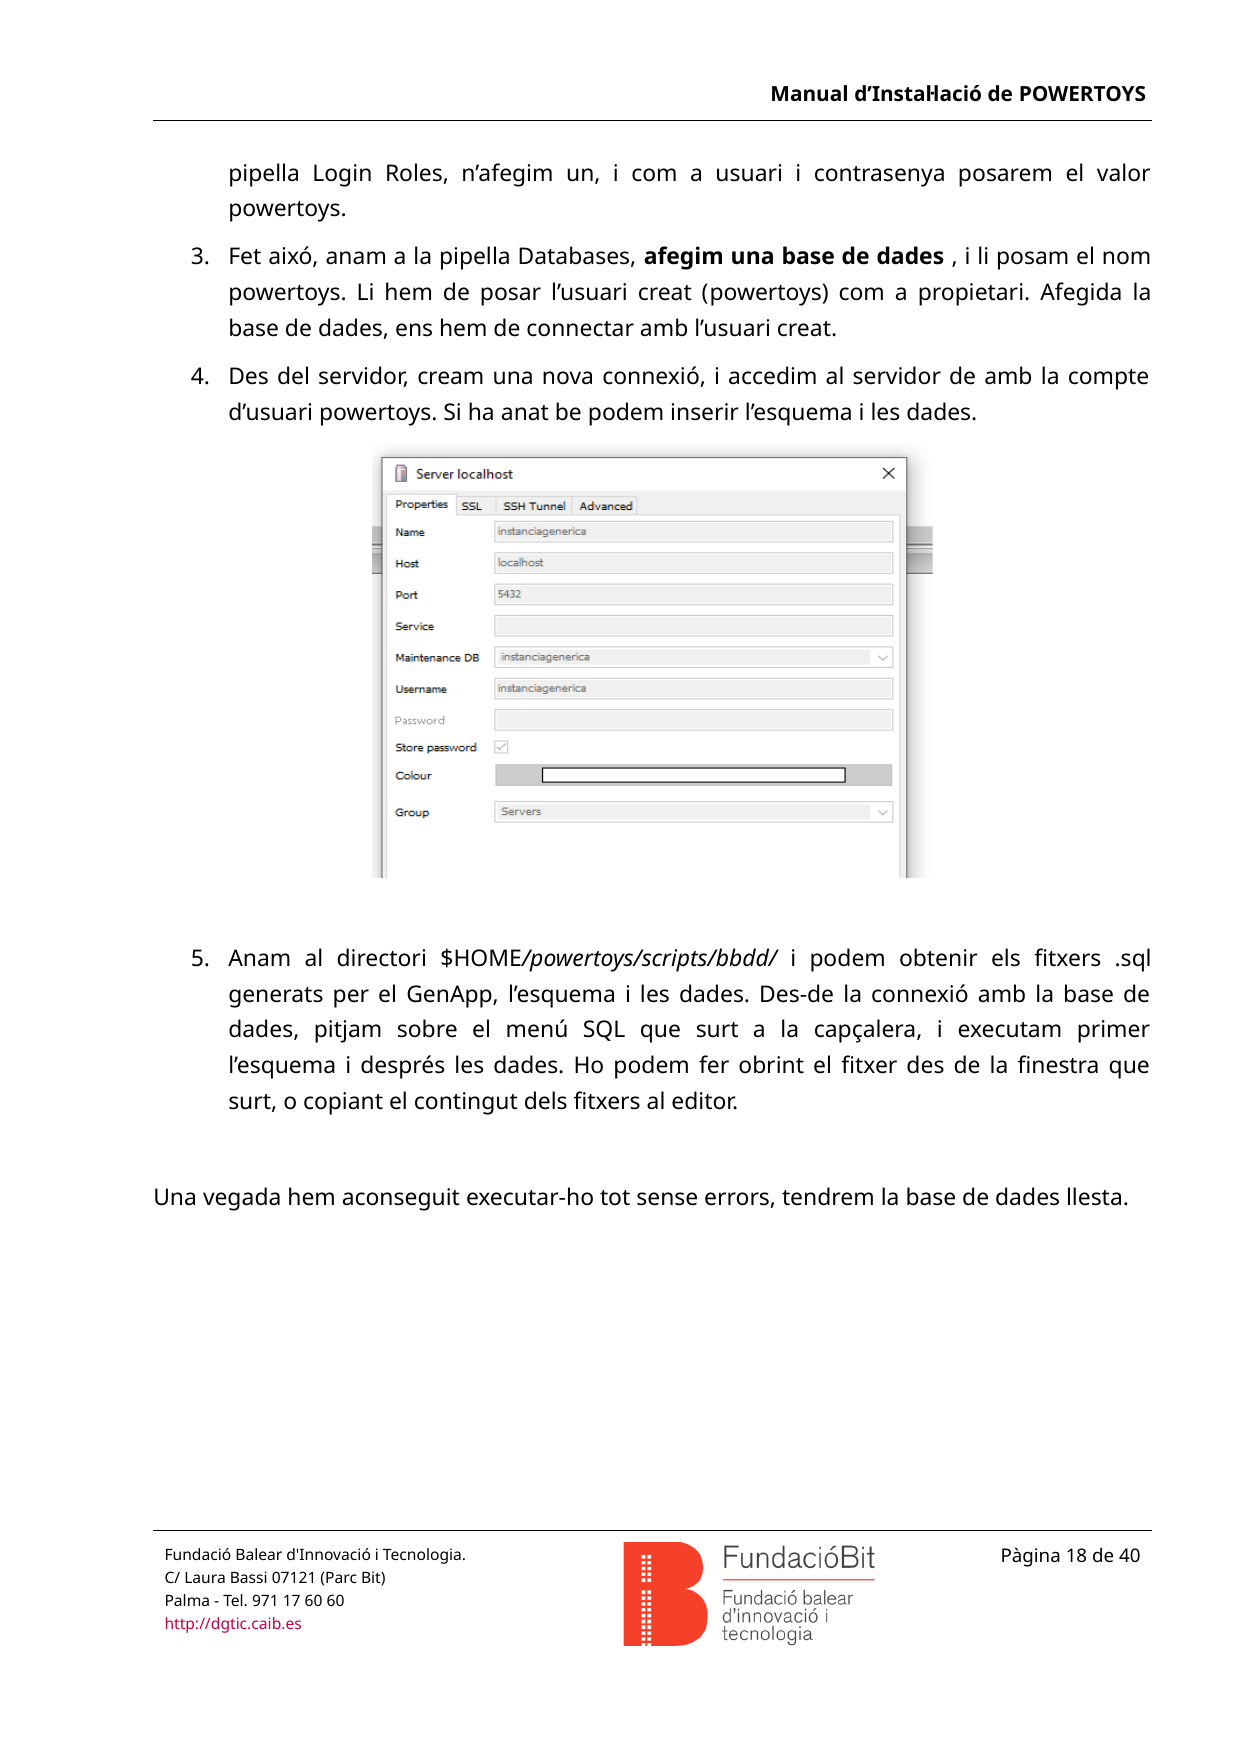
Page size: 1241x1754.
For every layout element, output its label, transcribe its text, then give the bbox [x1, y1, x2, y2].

list Anam al directori $HOME/powertoys/scripts/bbdd/ i podem obtenir els fitxers .sql generats per el GenApp, l’esquema i les dades. Des-de la connexió amb la base de dades, pitjam sobre el menú SQL que surt a la capçalera, i executam primer l’esquema i després les dades. Ho podem fer obrint el fitxer des de la finestra que surt, o copiant el contingut dels fitxers al editor. [191, 942, 1152, 1117]
text Una vegada hem aconseguit executar-ho tot sense errors, tendrem la base de dades llesta. [153, 1181, 1152, 1212]
list Fet aixó, anam a la pipella Databases, afegim una base de dades , i li posam el nom powertoys. Li hem de posar l’usuari creat (powertoys) com a propietari. Afegida la base de dades, ens hem de connectar amb l’usuari creat. [191, 240, 1152, 343]
list Des del servidor, cream una nova connexió, i accedim al servidor de amb la compte d’usuari powertoys. Si ha anat be podem inserir l’esquema i les dades. [191, 360, 1152, 427]
picture [372, 443, 933, 878]
list pipella Login Roles, n’afegim un, i com a usuari i contrasenya posarem el valor powertoys. [191, 156, 1152, 224]
picture [623, 1542, 875, 1646]
